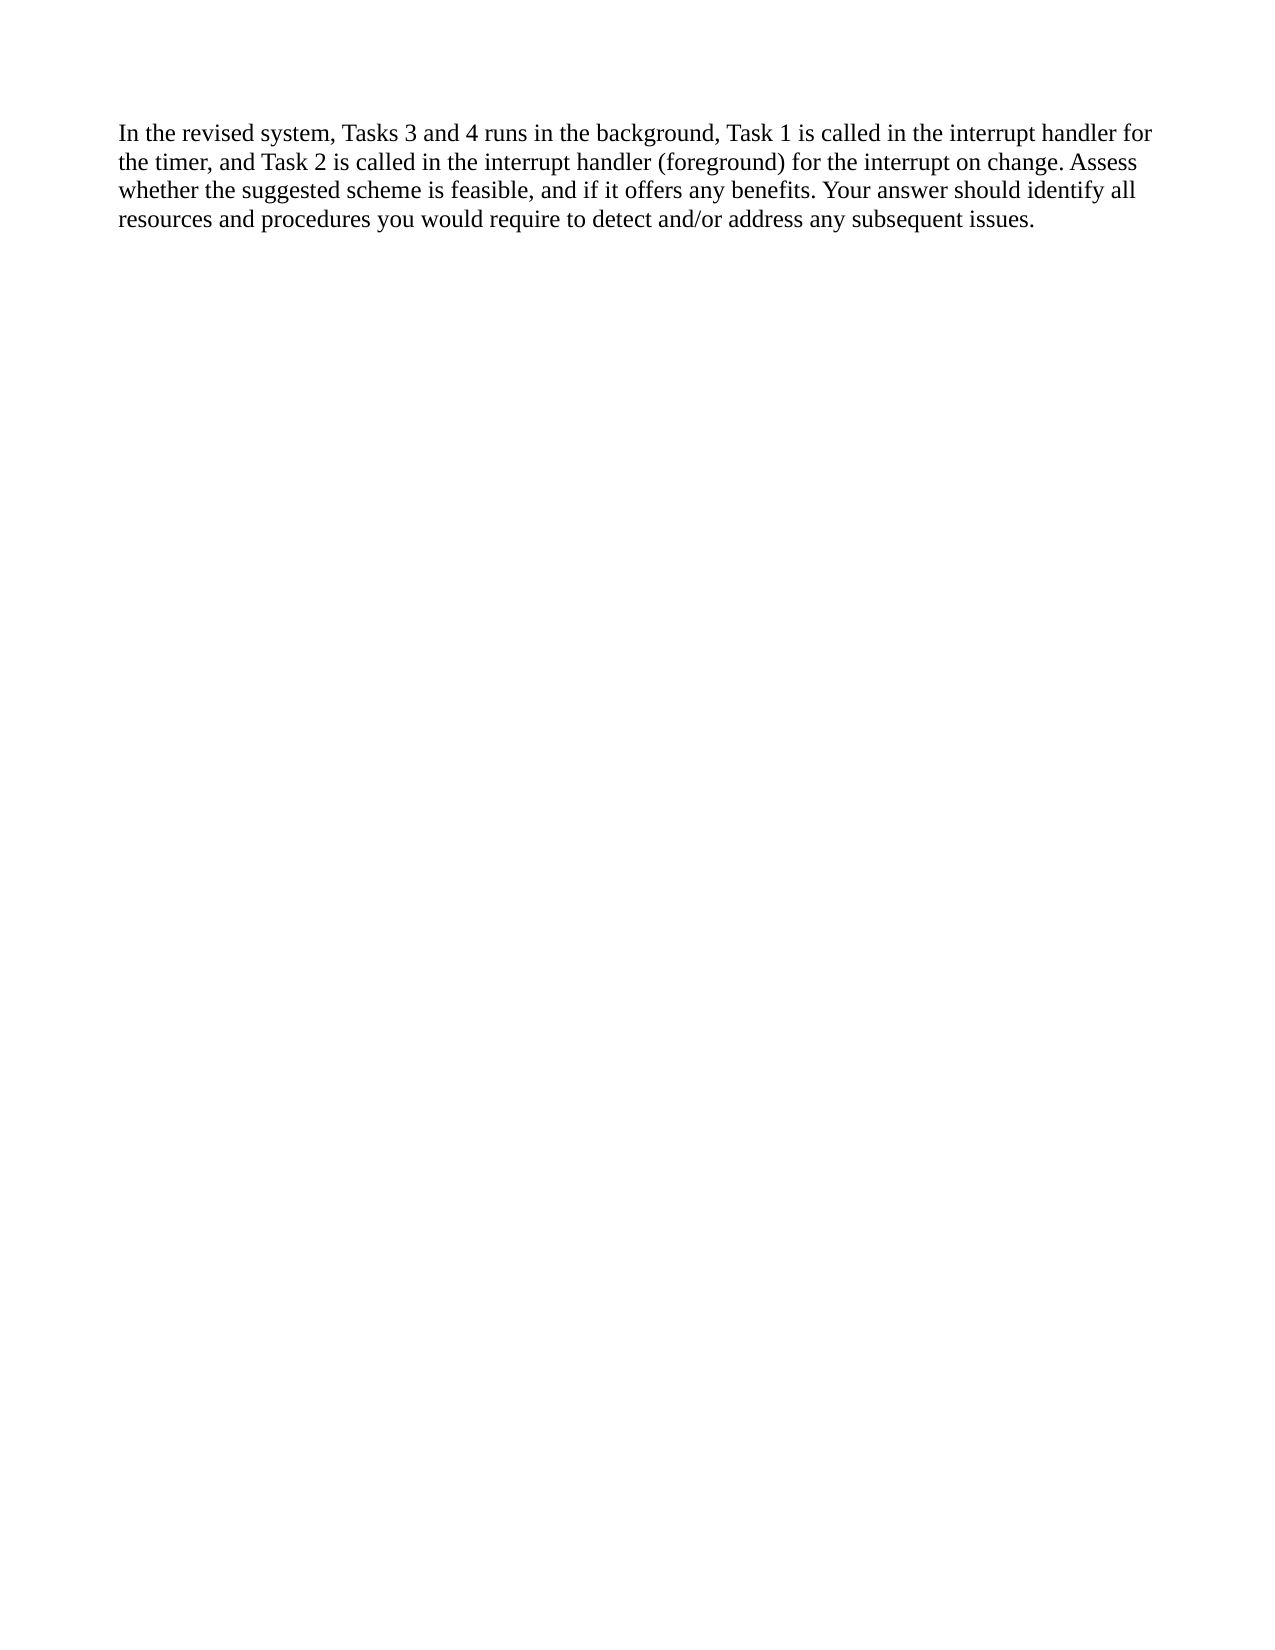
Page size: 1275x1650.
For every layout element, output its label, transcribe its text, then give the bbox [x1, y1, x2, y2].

text In the revised system, Tasks 3 and 4 runs in the background, Task 1 is called in the interrupt handler for the timer, and Task 2 is called in the interrupt handler (foreground) for the interrupt on change. Assess whether the suggested scheme is feasible, and if it offers any benefits. Your answer should identify all resources and procedures you would require to detect and/or address any subsequent issues. [118, 118, 1157, 233]
